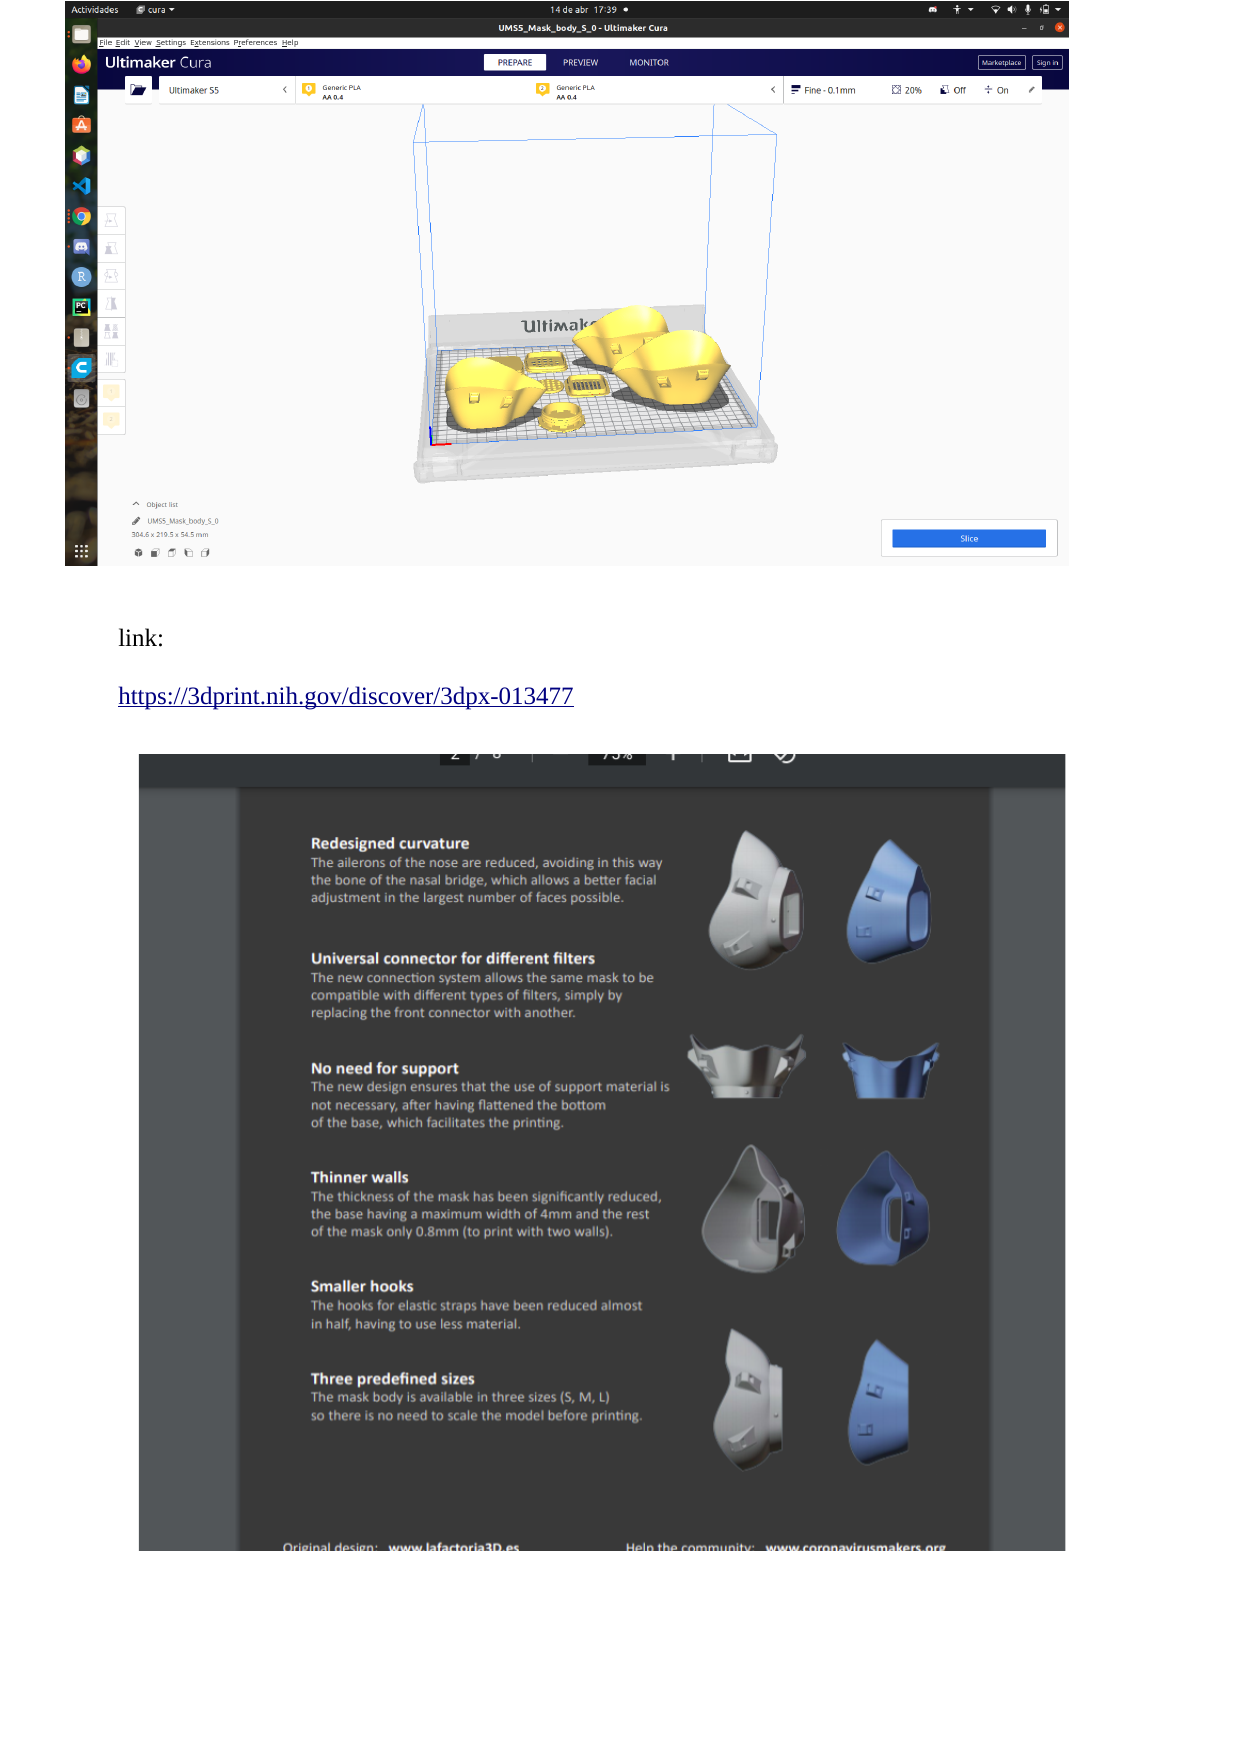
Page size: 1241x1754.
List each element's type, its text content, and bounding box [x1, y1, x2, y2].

text https://3dprint.nih.gov/discover/3dpx-013477 [118, 681, 1122, 710]
picture [180, 754, 1061, 1551]
picture [65, 1, 1069, 566]
text link: [118, 623, 1122, 652]
